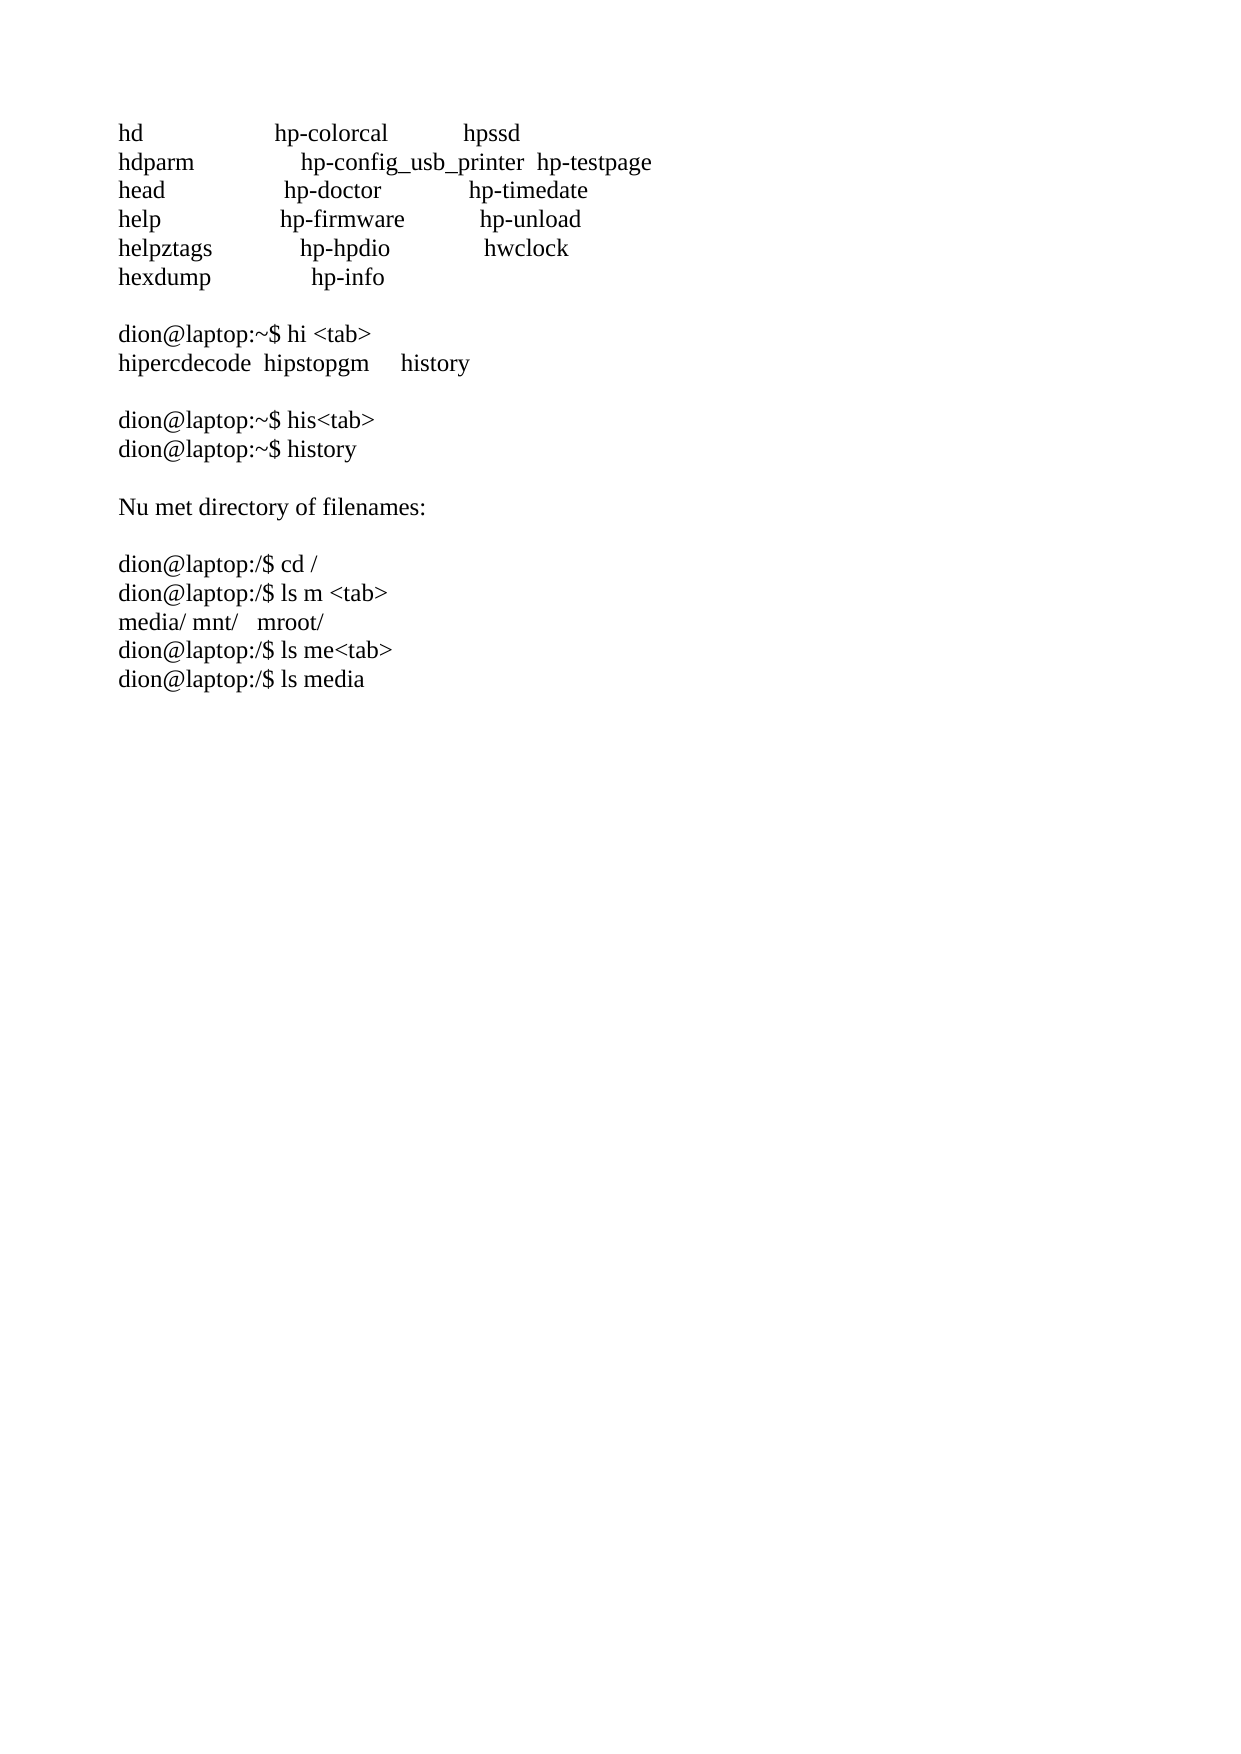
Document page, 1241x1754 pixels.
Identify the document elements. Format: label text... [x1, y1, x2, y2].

text media/ mnt/ mroot/ [118, 607, 1122, 636]
text help hp-firmware hp-unload [118, 204, 1122, 233]
text dion@laptop:~$ his<tab> [118, 406, 1122, 434]
text hdparm hp-config_usb_printer hp-testpage [118, 147, 1122, 176]
text head hp-doctor hp-timedate [118, 176, 1122, 204]
text Nu met directory of filenames: [118, 492, 1122, 521]
text dion@laptop:~$ history [118, 434, 1122, 463]
text hd hp-colorcal hpssd [118, 118, 1122, 147]
text dion@laptop:/$ ls m <tab> [118, 578, 1122, 607]
text dion@laptop:/$ cd / [118, 549, 1122, 578]
text helpztags hp-hpdio hwclock [118, 233, 1122, 262]
text dion@laptop:~$ hi <tab> [118, 319, 1122, 348]
text dion@laptop:/$ ls media [118, 664, 1122, 693]
text hexdump hp-info [118, 262, 1122, 291]
text dion@laptop:/$ ls me<tab> [118, 636, 1122, 664]
text hipercdecode hipstopgm history [118, 348, 1122, 377]
